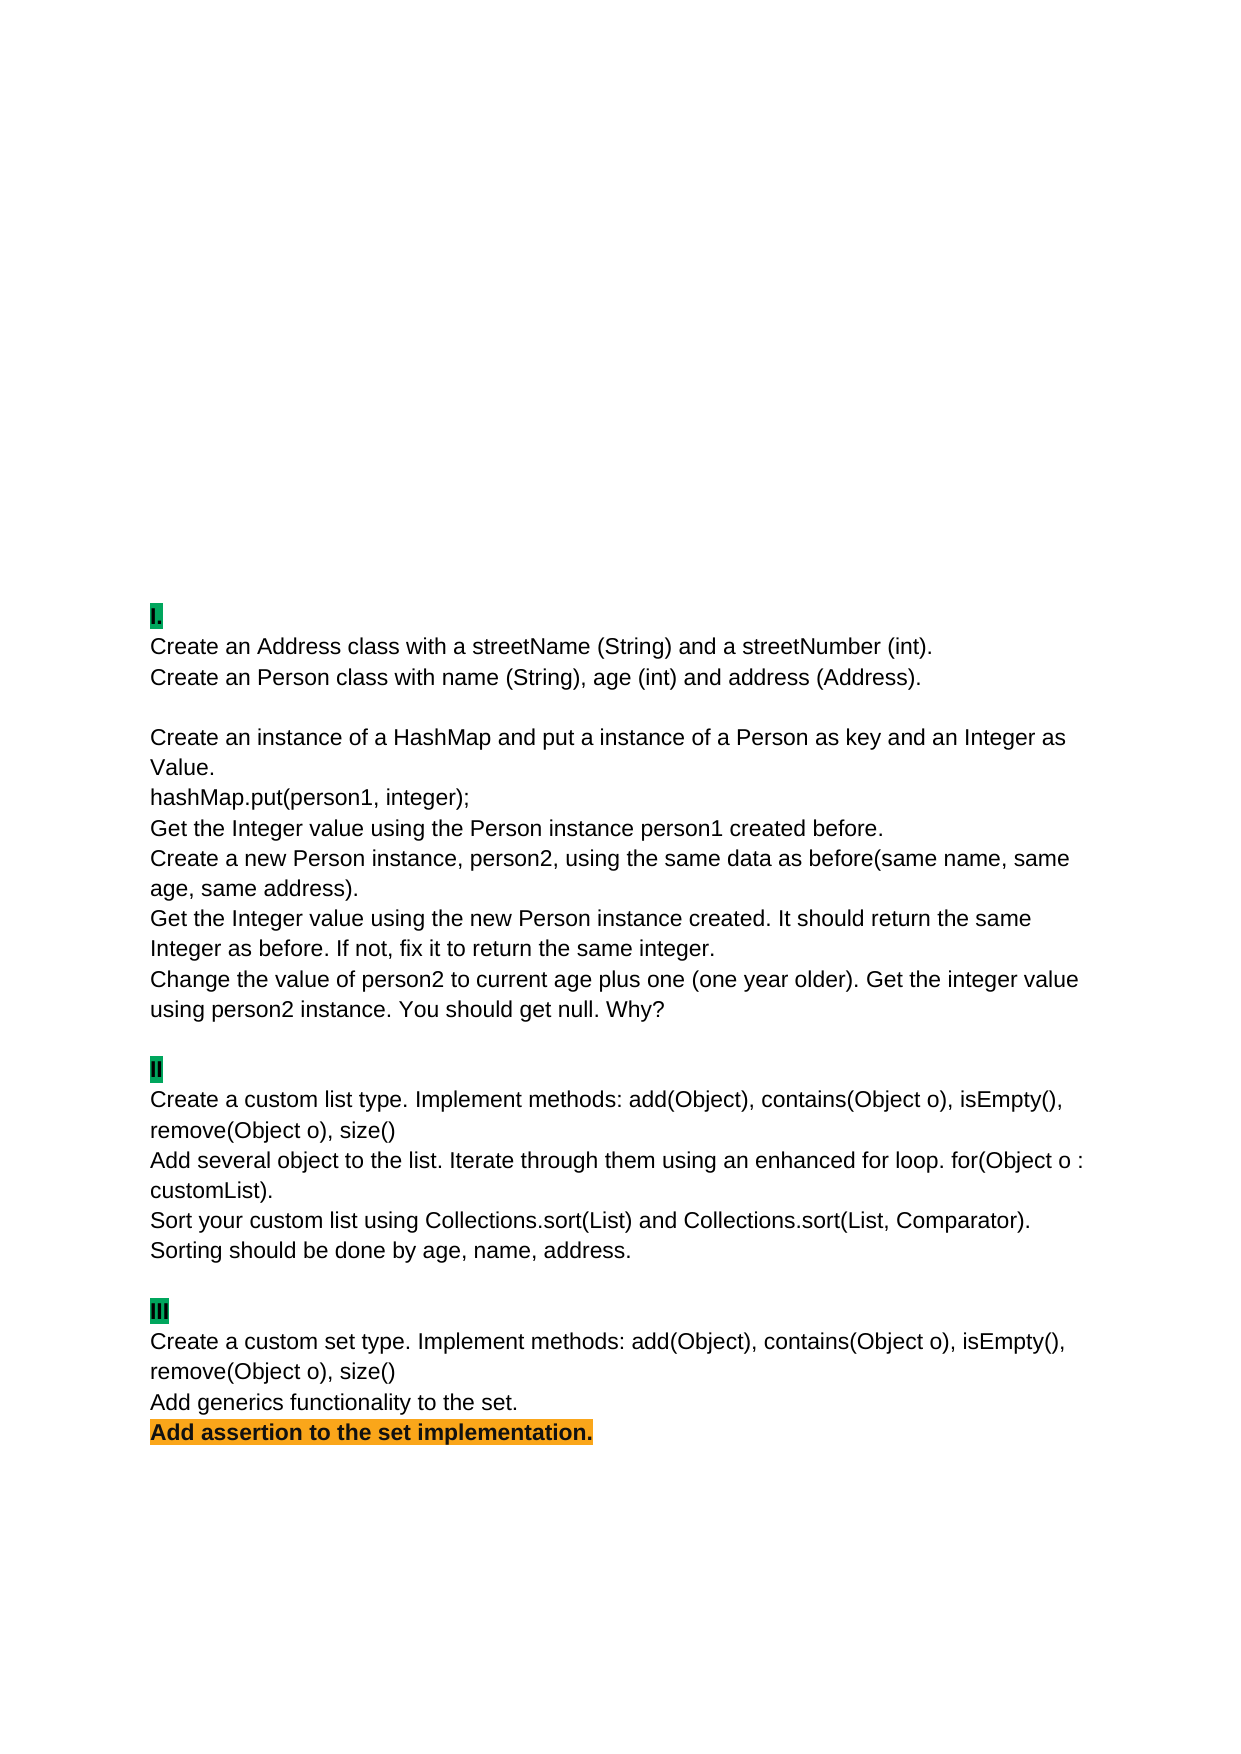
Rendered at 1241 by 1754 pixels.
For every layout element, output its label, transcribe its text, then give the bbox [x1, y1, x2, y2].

text Add assertion to the set implementation. [150, 1419, 1090, 1445]
text Create an Person class with name (String), age (int) and address (Address). [150, 663, 1090, 690]
text Create a custom list type. Implement methods: add(Object), contains(Object o), isEmpty(), remove(Object o), size() [150, 1086, 1090, 1143]
text Get the Integer value using the Person instance person1 created before. [150, 814, 1090, 841]
text II [150, 1056, 1090, 1083]
text Create an Address class with a streetName (String) and a streetNumber (int). [150, 633, 1090, 660]
text Create a new Person instance, person2, using the same data as before(same name, same age, same address). [150, 845, 1090, 901]
text I. [150, 603, 1090, 629]
text III [150, 1298, 1090, 1324]
text Change the value of person2 to current age plus one (one year older). Get the integer value using person2 instance. You should get null. Why? [150, 966, 1090, 1022]
text Create an instance of a HashMap and put a instance of a Person as key and an Integer as Value. [150, 724, 1090, 781]
text hashMap.put(person1, integer); [150, 784, 1090, 811]
text Add generics functionality to the set. [150, 1388, 1090, 1415]
text Create a custom set type. Implement methods: add(Object), contains(Object o), isEmpty(), remove(Object o), size() [150, 1328, 1090, 1385]
text Add several object to the list. Iterate through them using an enhanced for loop. for(Object o : customList). [150, 1147, 1090, 1203]
text Get the Integer value using the new Person instance created. It should return the same Integer as before. If not, fix it to return the same integer. [150, 905, 1090, 962]
text Sort your custom list using Collections.sort(List) and Collections.sort(List, Comparator). Sorting should be done by age, name, address. [150, 1207, 1090, 1264]
